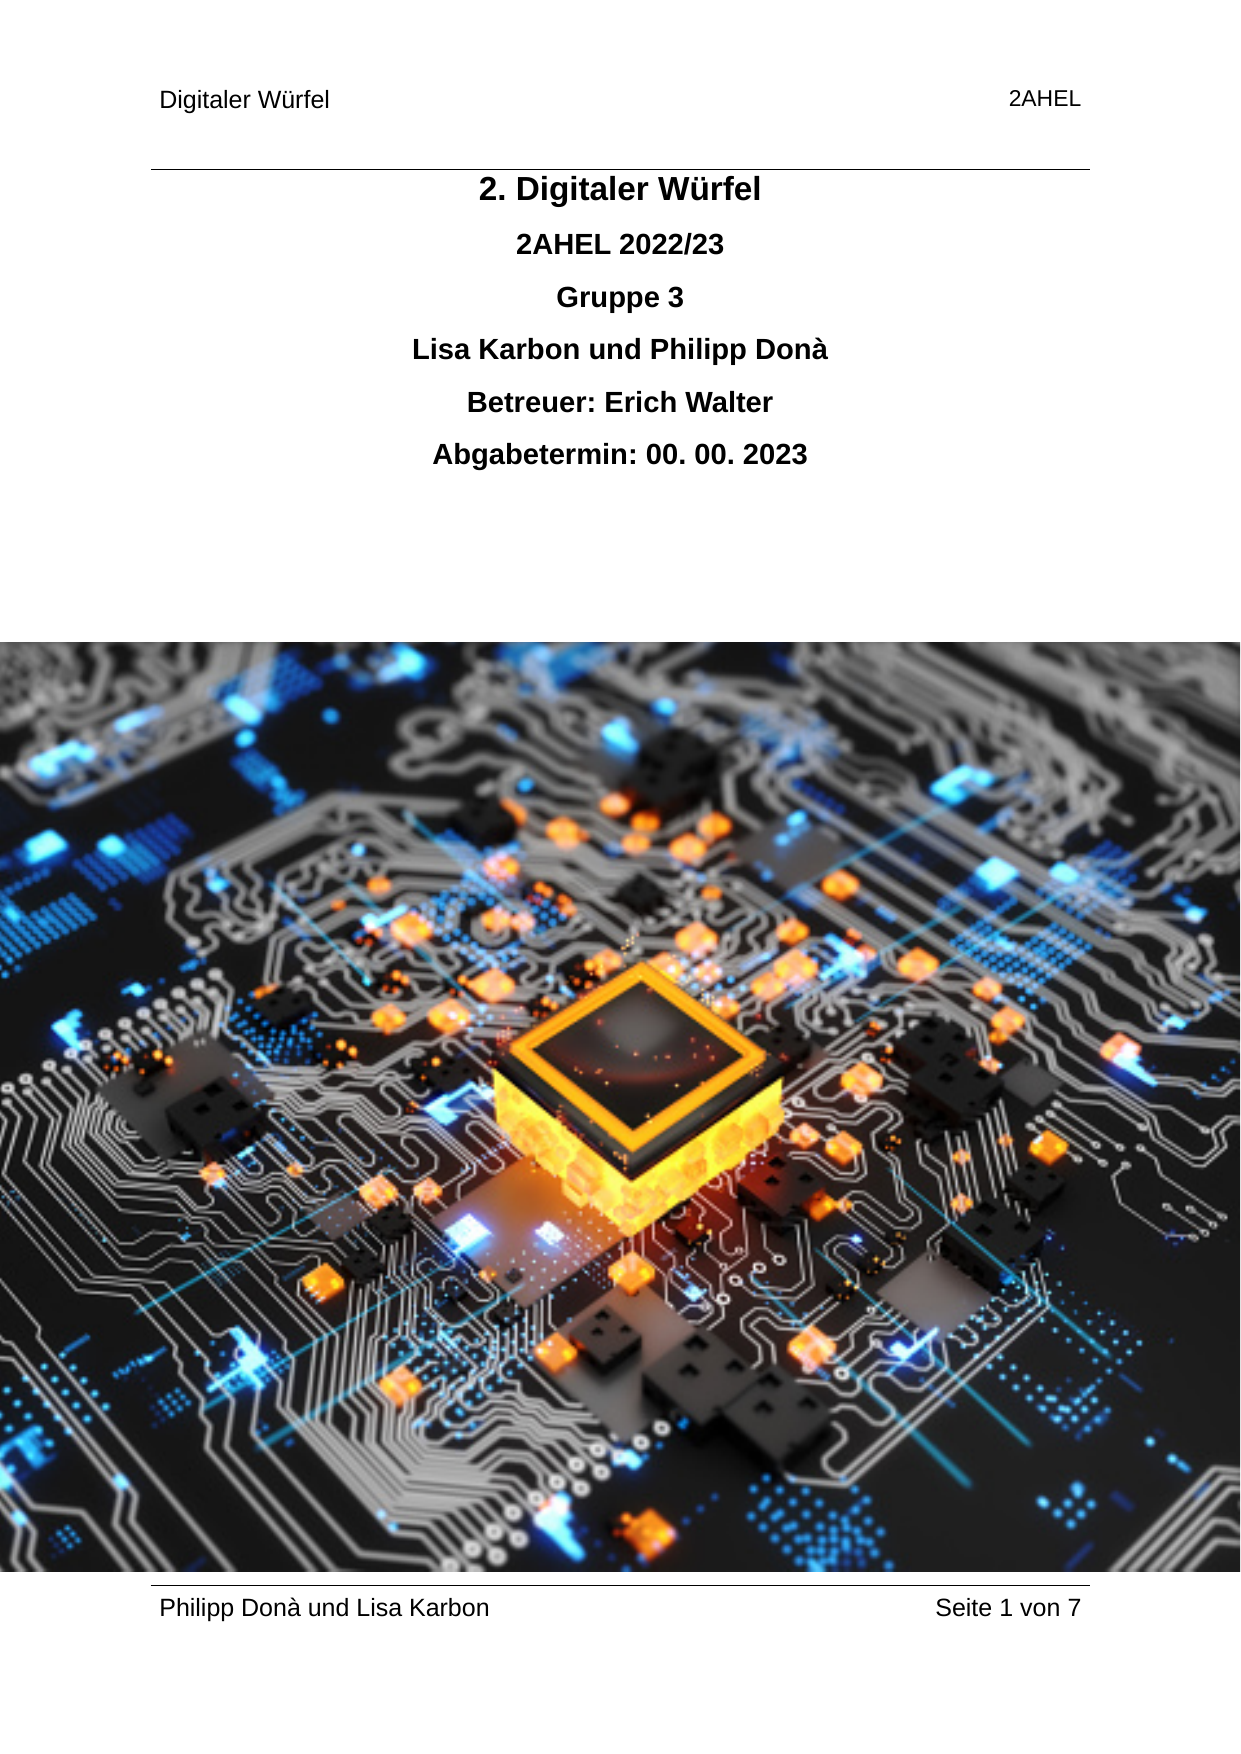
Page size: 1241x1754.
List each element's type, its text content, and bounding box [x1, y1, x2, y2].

text 2AHEL 2022/23 [151, 227, 1090, 261]
text 2. Digitaler Würfel [151, 170, 1090, 208]
text Abgabetermin: 00. 00. 2023 [151, 437, 1090, 471]
picture [0, 642, 1241, 1572]
text Lisa Karbon und Philipp Donà [151, 332, 1090, 366]
text Betreuer: Erich Walter [151, 385, 1090, 418]
text Gruppe 3 [151, 280, 1090, 313]
